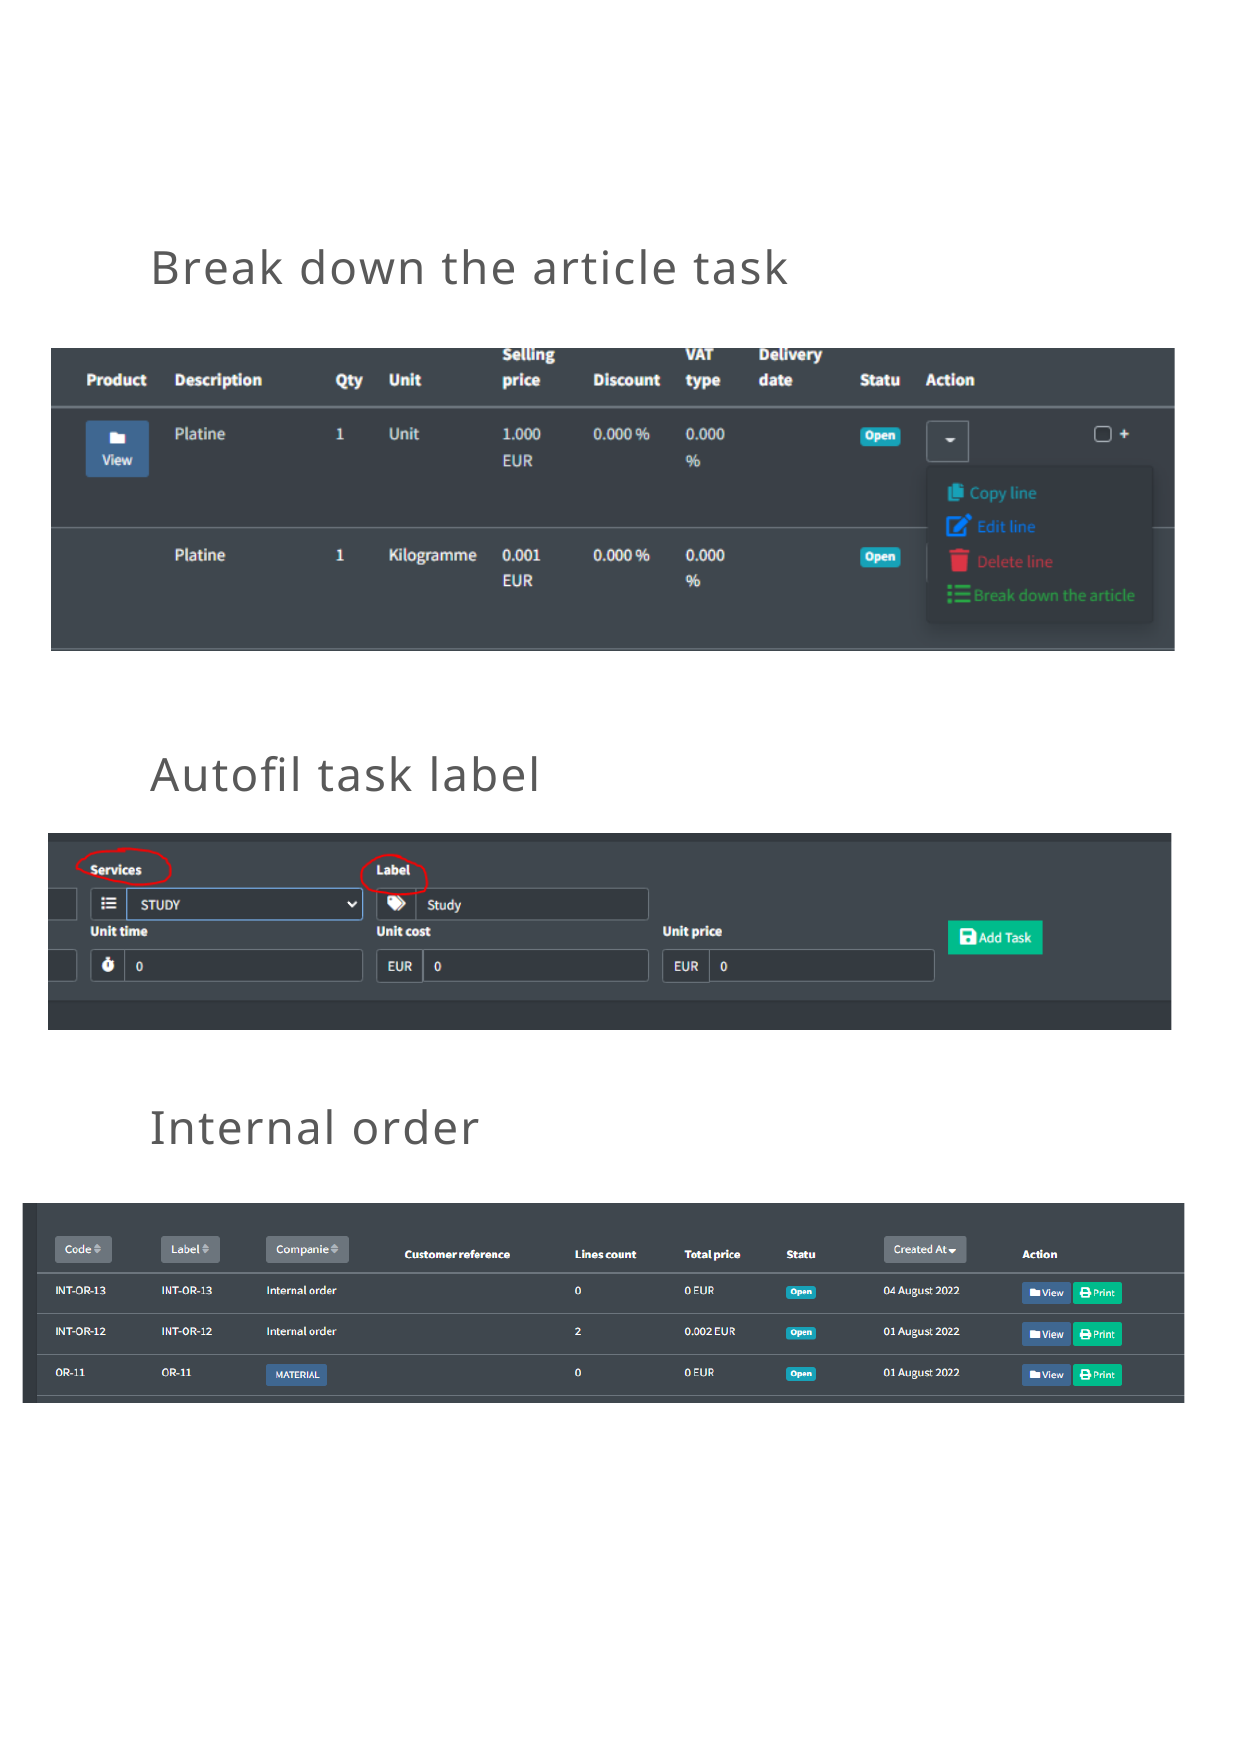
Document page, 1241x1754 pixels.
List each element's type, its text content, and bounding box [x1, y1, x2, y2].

subtitle Autofil task label [150, 742, 1090, 804]
subtitle Break down the article task [150, 236, 1090, 298]
subtitle Internal order [150, 1096, 1090, 1158]
